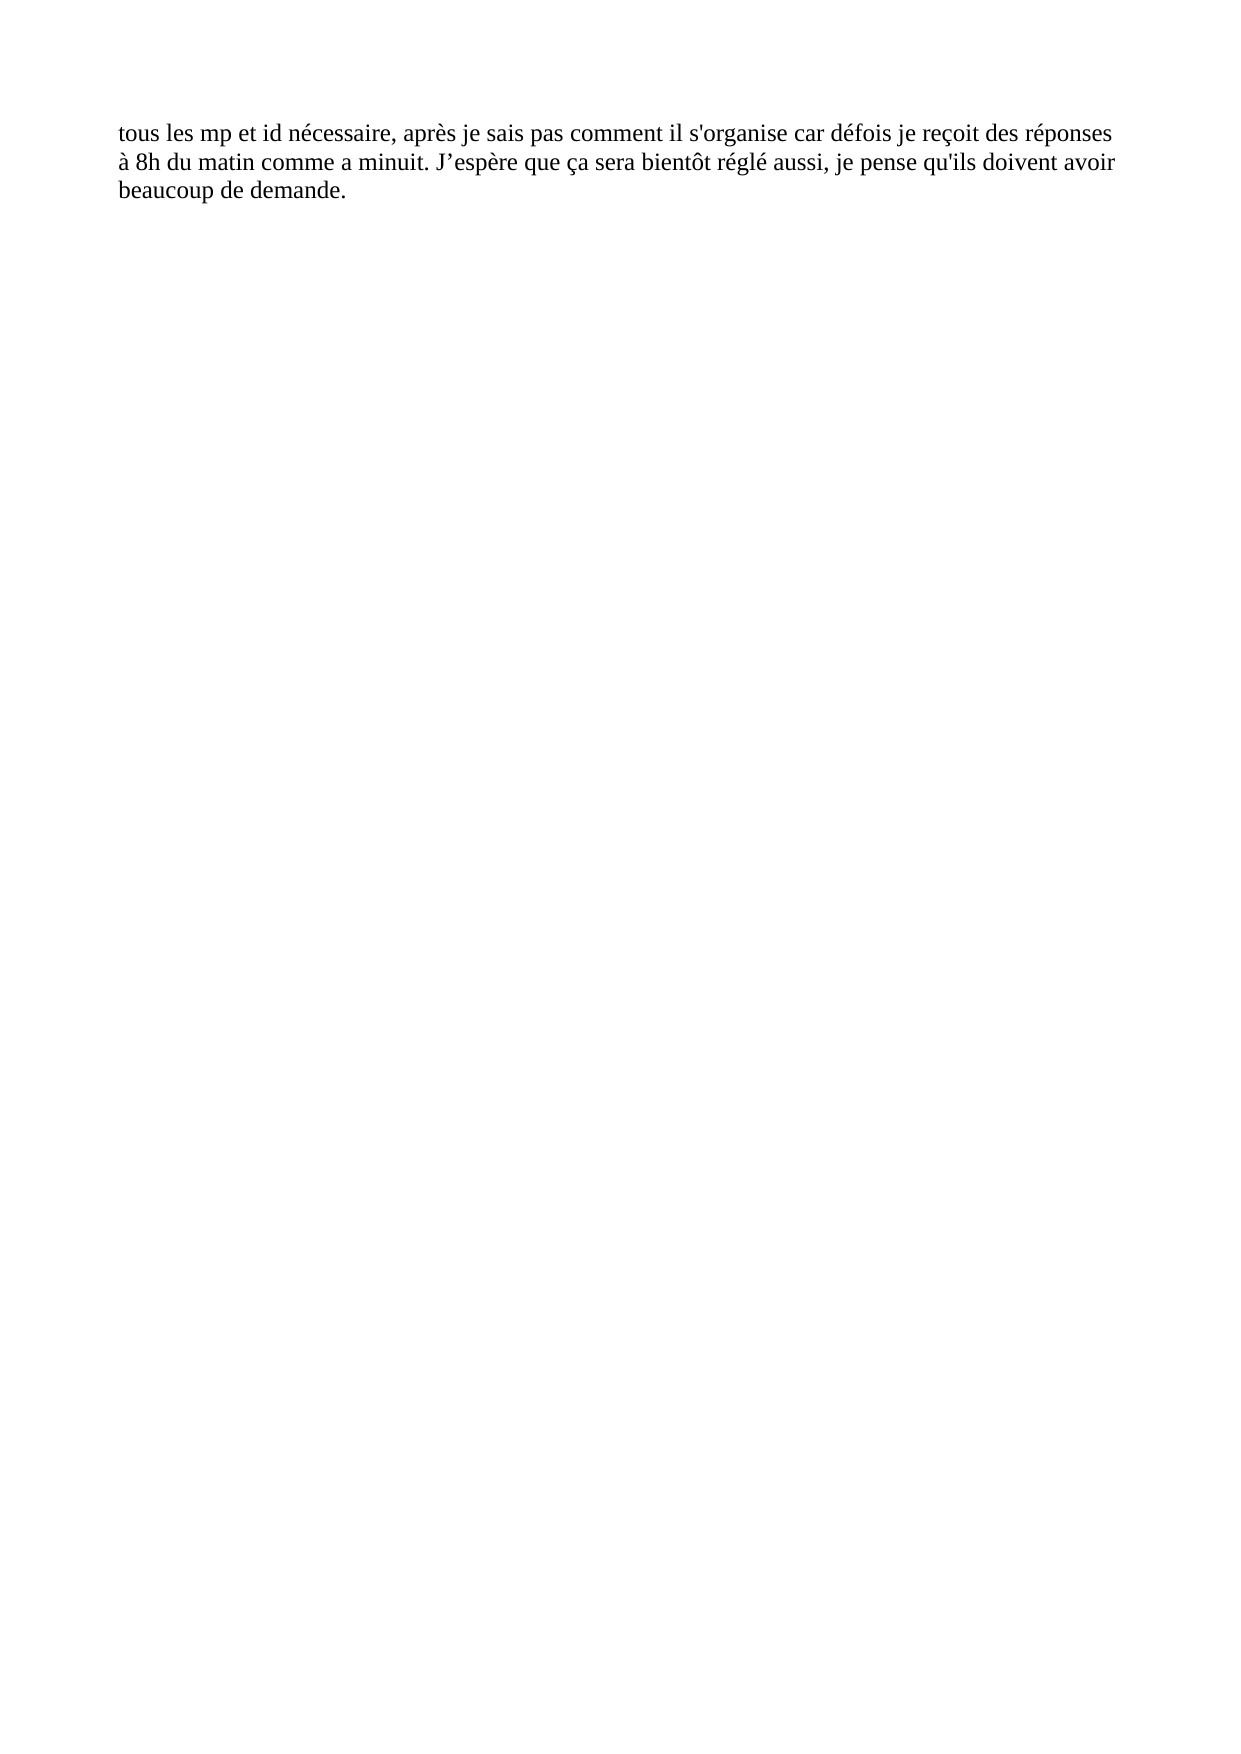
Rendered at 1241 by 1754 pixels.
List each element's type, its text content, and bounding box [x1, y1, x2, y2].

text tous les mp et id nécessaire, après je sais pas comment il s'organise car défois je reçoit des réponses à 8h du matin comme a minuit. J’espère que ça sera bientôt réglé aussi, je pense qu'ils doivent avoir beaucoup de demande. [118, 118, 1122, 204]
